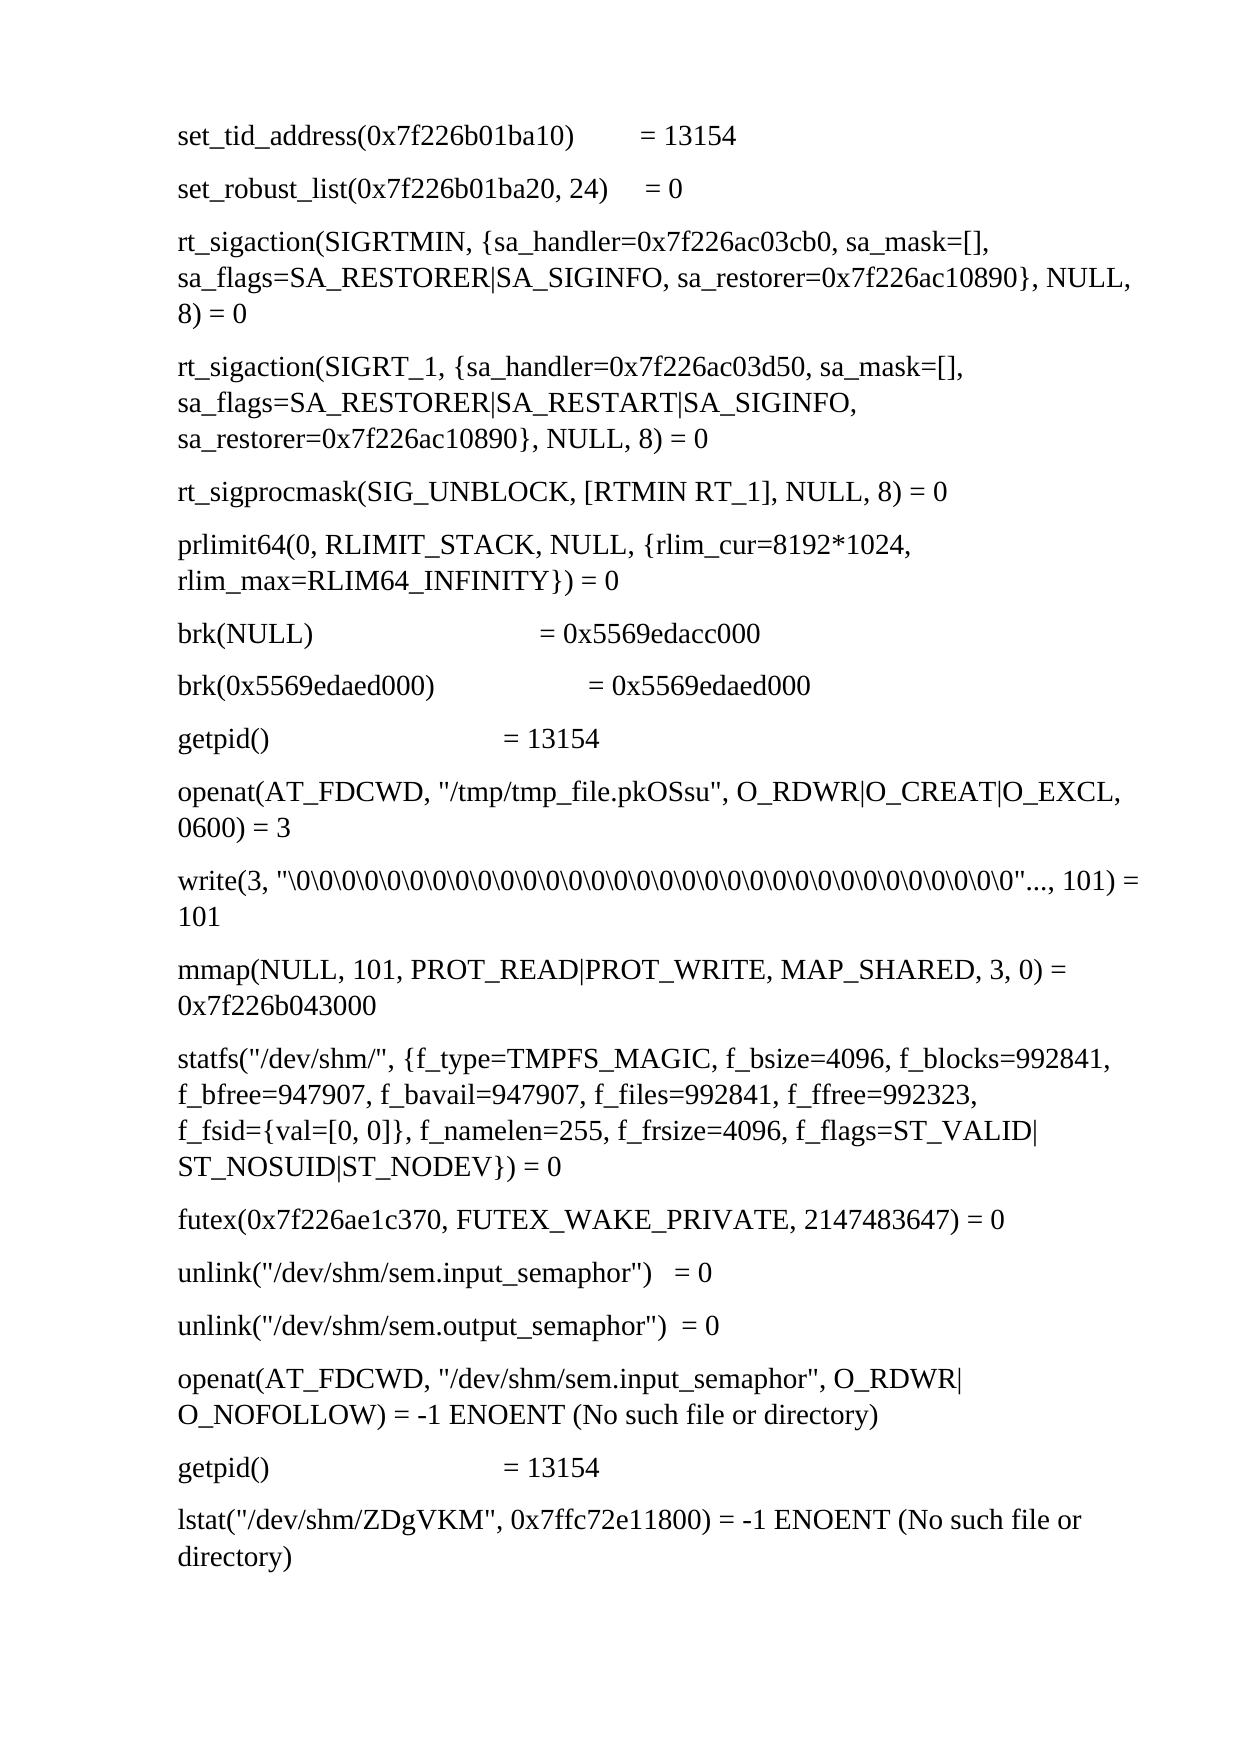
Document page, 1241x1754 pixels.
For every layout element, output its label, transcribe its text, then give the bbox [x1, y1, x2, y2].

text brk(0x5569edaed000) = 0x5569edaed000 [177, 668, 1152, 702]
text unlink("/dev/shm/sem.output_semaphor") = 0 [177, 1308, 1152, 1341]
text getpid() = 13154 [177, 721, 1152, 755]
text brk(NULL) = 0x5569edacc000 [177, 616, 1152, 649]
text statfs("/dev/shm/", {f_type=TMPFS_MAGIC, f_bsize=4096, f_blocks=992841, f_bfree=947907, f_bavail=947907, f_files=992841, f_ffree=992323, f_fsid={val=[0, 0]}, f_namelen=255, f_frsize=4096, f_flags=ST_VALID|ST_NOSUID|ST_NODEV}) = 0 [177, 1041, 1152, 1183]
text openat(AT_FDCWD, "/dev/shm/sem.input_semaphor", O_RDWR|O_NOFOLLOW) = -1 ENOENT (No such file or directory) [177, 1361, 1152, 1430]
text set_robust_list(0x7f226b01ba20, 24) = 0 [177, 171, 1152, 204]
text rt_sigaction(SIGRT_1, {sa_handler=0x7f226ac03d50, sa_mask=[], sa_flags=SA_RESTORER|SA_RESTART|SA_SIGINFO, sa_restorer=0x7f226ac10890}, NULL, 8) = 0 [177, 349, 1152, 455]
text set_tid_address(0x7f226b01ba10) = 13154 [177, 118, 1152, 152]
text lstat("/dev/shm/ZDgVKM", 0x7ffc72e11800) = -1 ENOENT (No such file or directory) [177, 1502, 1152, 1572]
text futex(0x7f226ae1c370, FUTEX_WAKE_PRIVATE, 2147483647) = 0 [177, 1202, 1152, 1236]
text write(3, "\0\0\0\0\0\0\0\0\0\0\0\0\0\0\0\0\0\0\0\0\0\0\0\0\0\0\0\0\0\0\0\0"..., 101) = 101 [177, 863, 1152, 933]
text prlimit64(0, RLIMIT_STACK, NULL, {rlim_cur=8192*1024, rlim_max=RLIM64_INFINITY}) = 0 [177, 527, 1152, 596]
text mmap(NULL, 101, PROT_READ|PROT_WRITE, MAP_SHARED, 3, 0) = 0x7f226b043000 [177, 952, 1152, 1022]
text getpid() = 13154 [177, 1450, 1152, 1483]
text unlink("/dev/shm/sem.input_semaphor") = 0 [177, 1255, 1152, 1289]
text rt_sigaction(SIGRTMIN, {sa_handler=0x7f226ac03cb0, sa_mask=[], sa_flags=SA_RESTORER|SA_SIGINFO, sa_restorer=0x7f226ac10890}, NULL, 8) = 0 [177, 224, 1152, 329]
text rt_sigprocmask(SIG_UNBLOCK, [RTMIN RT_1], NULL, 8) = 0 [177, 474, 1152, 507]
text openat(AT_FDCWD, "/tmp/tmp_file.pkOSsu", O_RDWR|O_CREAT|O_EXCL, 0600) = 3 [177, 774, 1152, 844]
